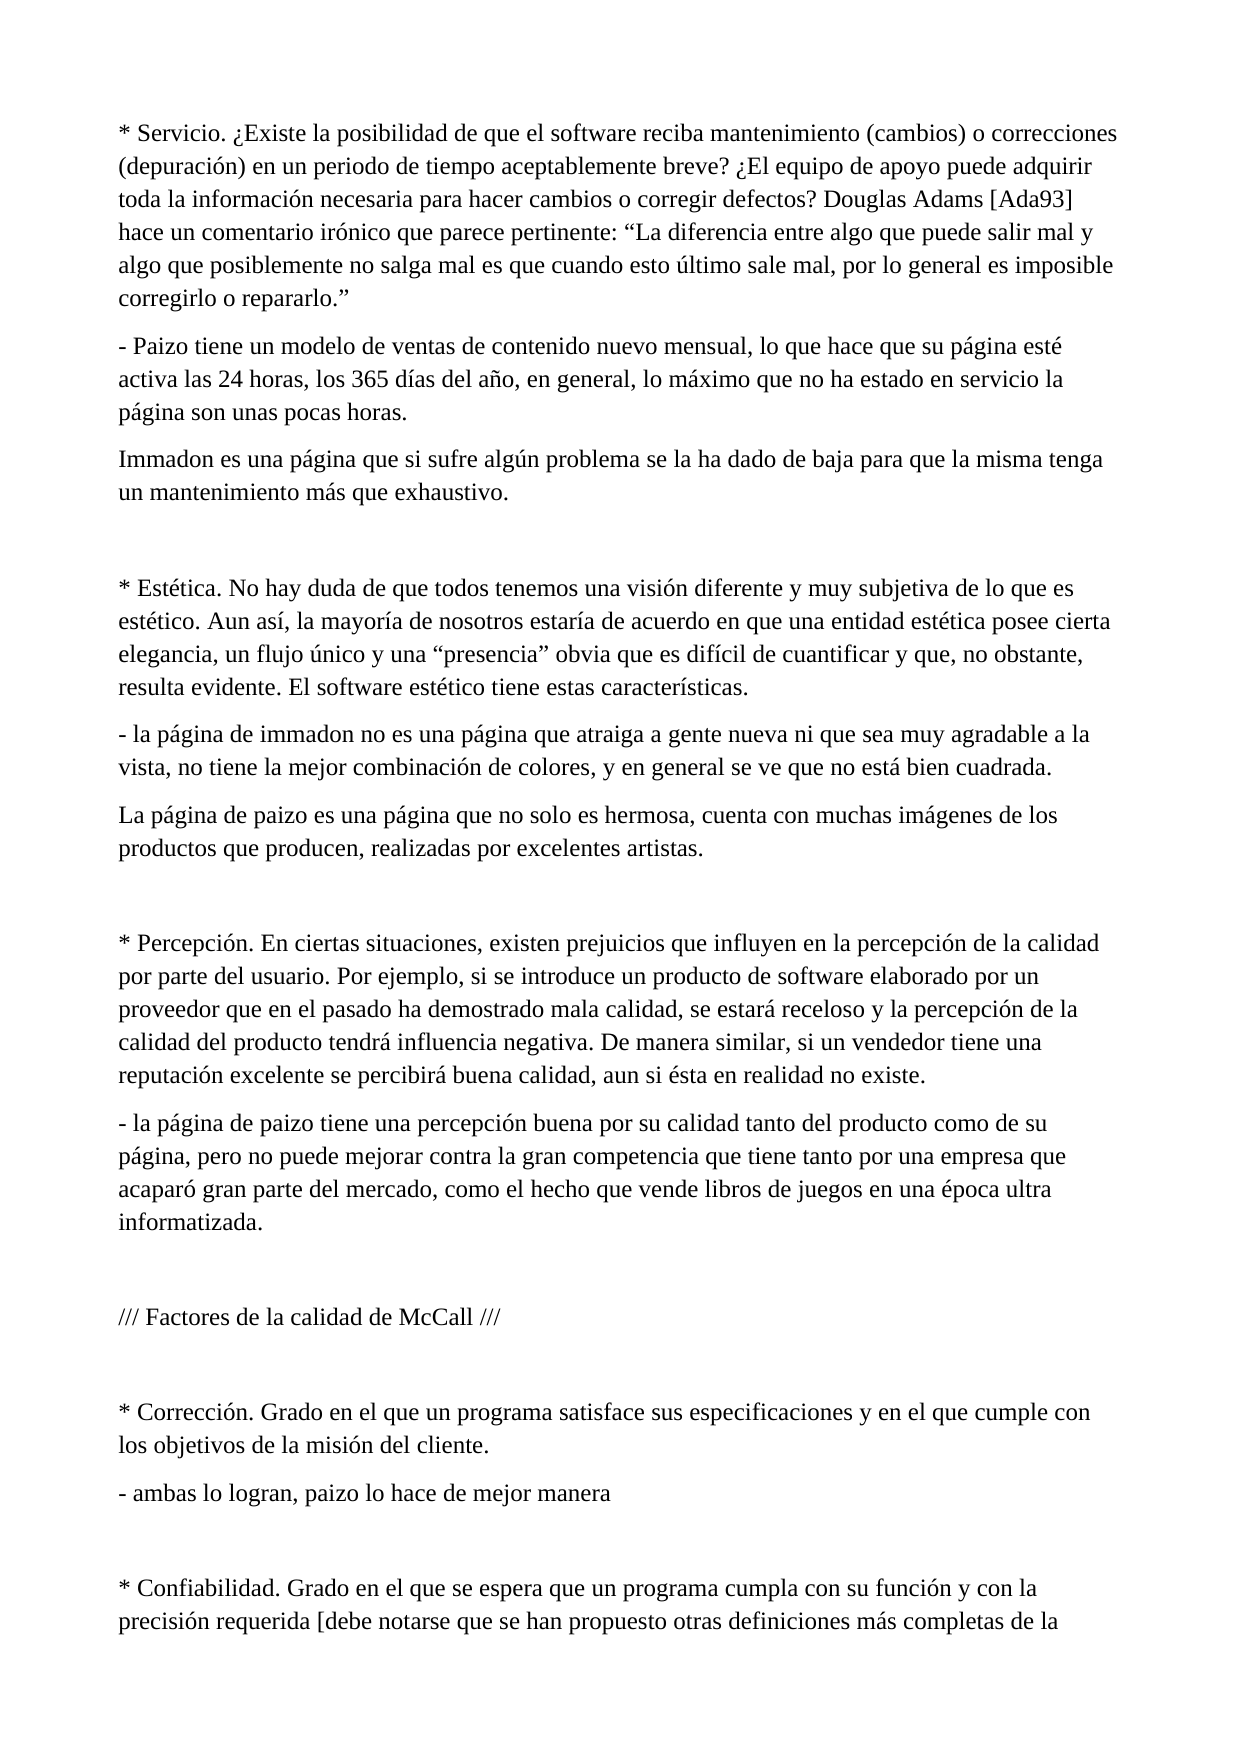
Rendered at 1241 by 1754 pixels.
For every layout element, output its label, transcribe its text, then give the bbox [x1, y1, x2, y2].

text - ambas lo logran, paizo lo hace de mejor manera [118, 1478, 1122, 1507]
text * Percepción. En ciertas situaciones, existen prejuicios que influyen en la percepción de la calidad por parte del usuario. Por ejemplo, si se introduce un producto de software elaborado por un proveedor que en el pasado ha demostrado mala calidad, se estará receloso y la percepción de la calidad del producto tendrá influencia negativa. De manera similar, si un vendedor tiene una reputación excelente se percibirá buena calidad, aun si ésta en realidad no existe. [118, 928, 1122, 1089]
text La página de paizo es una página que no solo es hermosa, cuenta con muchas imágenes de los productos que producen, realizadas por excelentes artistas. [118, 800, 1122, 862]
text * Corrección. Grado en el que un programa satisface sus especificaciones y en el que cumple con los objetivos de la misión del cliente. [118, 1397, 1122, 1459]
text * Servicio. ¿Existe la posibilidad de que el software reciba mantenimiento (cambios) o correcciones (depuración) en un periodo de tiempo aceptablemente breve? ¿El equipo de apoyo puede adquirir toda la información necesaria para hacer cambios o corregir defectos? Douglas Adams [Ada93] hace un comentario irónico que parece pertinente: “La diferencia entre algo que puede salir mal y algo que posiblemente no salga mal es que cuando esto último sale mal, por lo general es imposible corregirlo o repararlo.” [118, 118, 1122, 312]
text * Confiabilidad. Grado en el que se espera que un programa cumpla con su función y con la precisión requerida [debe notarse que se han propuesto otras definiciones más completas de la [118, 1573, 1122, 1635]
text * Estética. No hay duda de que todos tenemos una visión diferente y muy subjetiva de lo que es estético. Aun así, la mayoría de nosotros estaría de acuerdo en que una entidad estética posee cierta elegancia, un flujo único y una “presencia” obvia que es difícil de cuantificar y que, no obstante, resulta evidente. El software estético tiene estas características. [118, 573, 1122, 701]
text - la página de immadon no es una página que atraiga a gente nueva ni que sea muy agradable a la vista, no tiene la mejor combinación de colores, y en general se ve que no está bien cuadrada. [118, 719, 1122, 781]
text /// Factores de la calidad de McCall /// [118, 1302, 1122, 1331]
text - la página de paizo tiene una percepción buena por su calidad tanto del producto como de su página, pero no puede mejorar contra la gran competencia que tiene tanto por una empresa que acaparó gran parte del mercado, como el hecho que vende libros de juegos en una época ultra informatizada. [118, 1108, 1122, 1236]
text Immadon es una página que si sufre algún problema se la ha dado de baja para que la misma tenga un mantenimiento más que exhaustivo. [118, 444, 1122, 506]
text - Paizo tiene un modelo de ventas de contenido nuevo mensual, lo que hace que su página esté activa las 24 horas, los 365 días del año, en general, lo máximo que no ha estado en servicio la página son unas pocas horas. [118, 331, 1122, 426]
